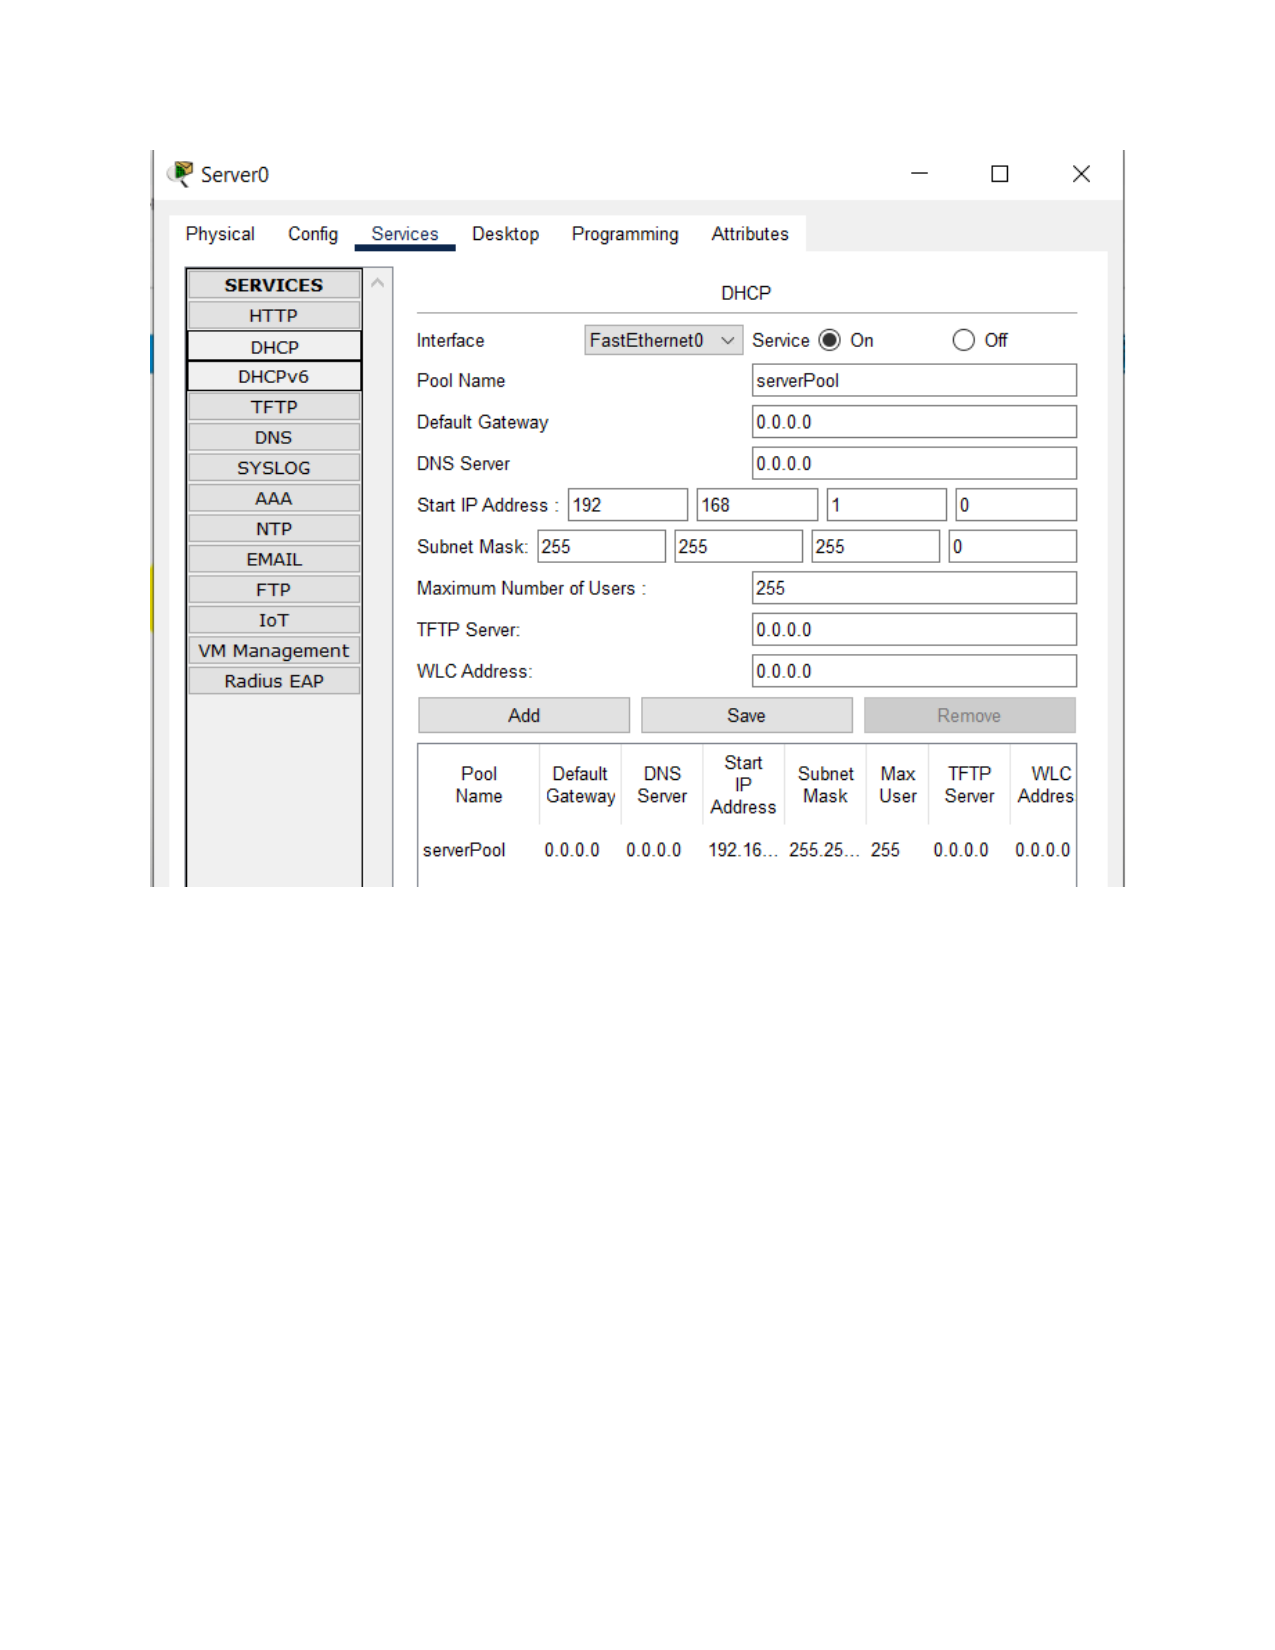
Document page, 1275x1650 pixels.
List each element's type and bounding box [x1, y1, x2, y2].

picture [150, 150, 1125, 887]
